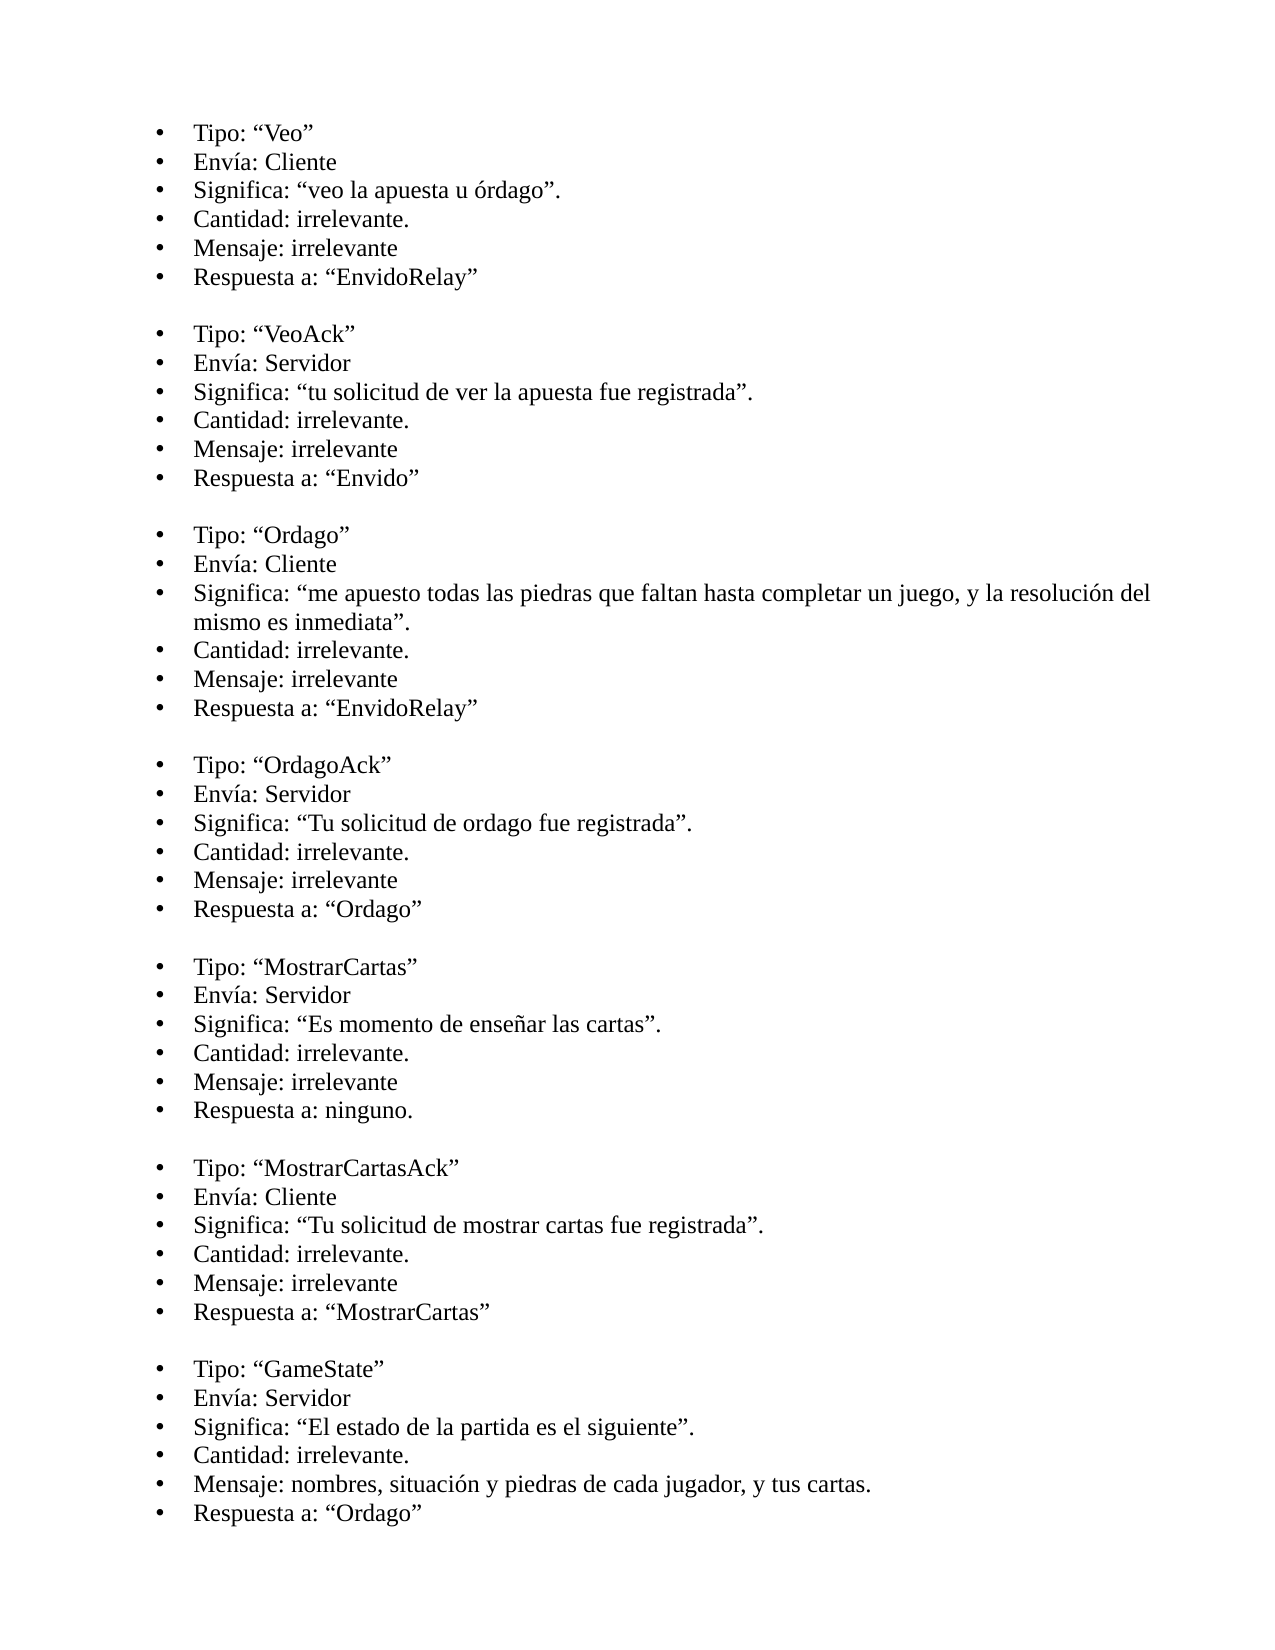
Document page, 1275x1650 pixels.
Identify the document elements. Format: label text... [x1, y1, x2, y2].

list Envía: Cliente [156, 147, 1157, 176]
list Tipo: “OrdagoAck” [156, 751, 1157, 779]
list Respuesta a: “EnvidoRelay” [156, 693, 1157, 722]
list Envía: Cliente [156, 1182, 1157, 1211]
list Tipo: “Veo” [156, 118, 1157, 147]
list Tipo: “Ordago” [156, 521, 1157, 549]
list Respuesta a: “EnvidoRelay” [156, 262, 1157, 291]
list Envía: Servidor [156, 981, 1157, 1009]
list Respuesta a: “MostrarCartas” [156, 1297, 1157, 1326]
list Mensaje: irrelevante [156, 233, 1157, 262]
list Mensaje: irrelevante [156, 866, 1157, 894]
list Respuesta a: ninguno. [156, 1096, 1157, 1124]
list Cantidad: irrelevante. [156, 1239, 1157, 1268]
list Cantidad: irrelevante. [156, 406, 1157, 434]
list Envía: Servidor [156, 1383, 1157, 1412]
list Mensaje: irrelevante [156, 434, 1157, 463]
list Envía: Cliente [156, 549, 1157, 578]
list Significa: “tu solicitud de ver la apuesta fue registrada”. [156, 377, 1157, 406]
list Cantidad: irrelevante. [156, 204, 1157, 233]
list Cantidad: irrelevante. [156, 1441, 1157, 1469]
list Tipo: “VeoAck” [156, 319, 1157, 348]
list Respuesta a: “Ordago” [156, 894, 1157, 923]
list Significa: “veo la apuesta u órdago”. [156, 176, 1157, 204]
list Tipo: “MostrarCartasAck” [156, 1153, 1157, 1182]
list Significa: “Tu solicitud de ordago fue registrada”. [156, 808, 1157, 837]
list Significa: “me apuesto todas las piedras que faltan hasta completar un juego, y la resolución del mismo es inmediata”. [156, 578, 1157, 636]
list Mensaje: irrelevante [156, 664, 1157, 693]
list Mensaje: nombres, situación y piedras de cada jugador, y tus cartas. [156, 1469, 1157, 1498]
list Envía: Servidor [156, 779, 1157, 808]
list Significa: “Tu solicitud de mostrar cartas fue registrada”. [156, 1211, 1157, 1239]
list Envía: Servidor [156, 348, 1157, 377]
list Cantidad: irrelevante. [156, 837, 1157, 866]
list Mensaje: irrelevante [156, 1067, 1157, 1096]
list Cantidad: irrelevante. [156, 636, 1157, 664]
list Tipo: “MostrarCartas” [156, 952, 1157, 981]
list Significa: “El estado de la partida es el siguiente”. [156, 1412, 1157, 1441]
list Respuesta a: “Ordago” [156, 1498, 1157, 1527]
list Cantidad: irrelevante. [156, 1038, 1157, 1067]
list Respuesta a: “Envido” [156, 463, 1157, 492]
list Tipo: “GameState” [156, 1354, 1157, 1383]
list Significa: “Es momento de enseñar las cartas”. [156, 1009, 1157, 1038]
list Mensaje: irrelevante [156, 1268, 1157, 1297]
